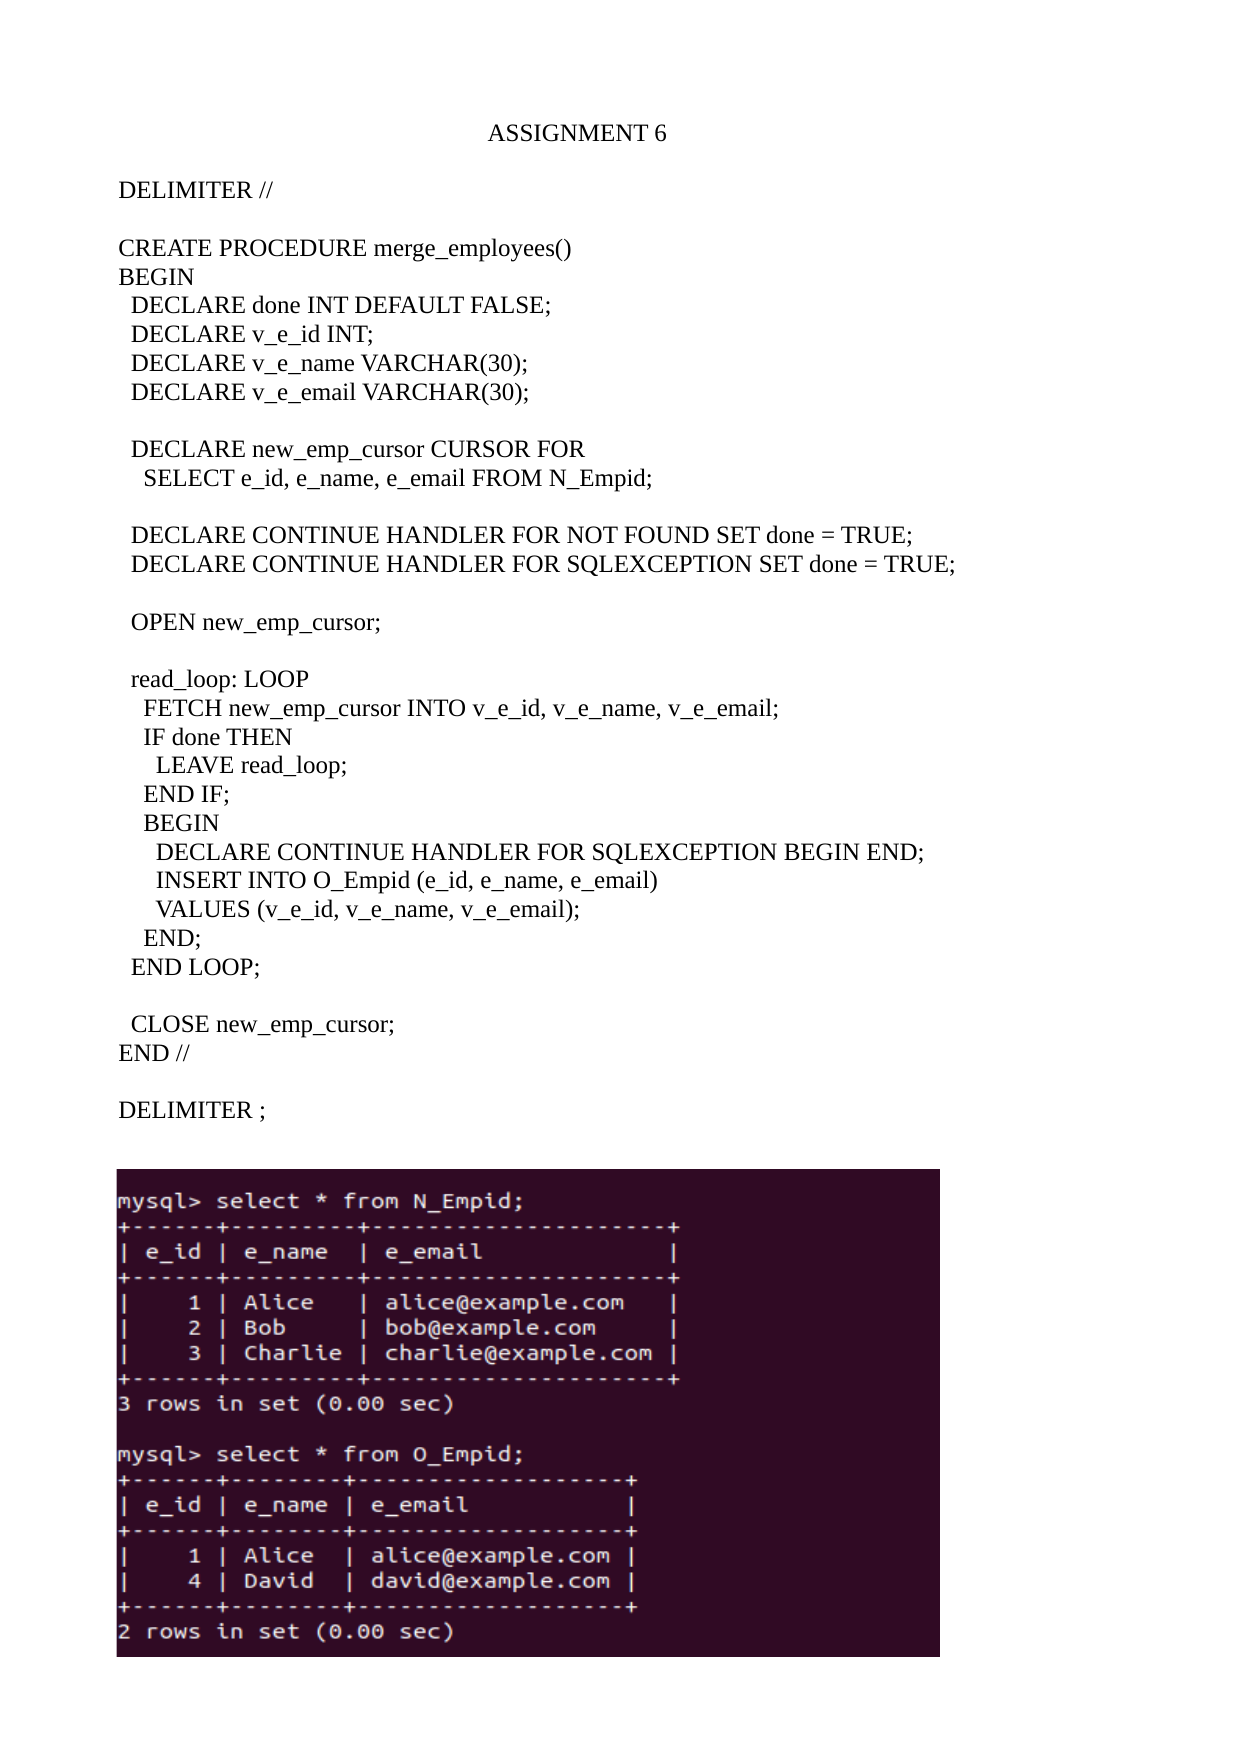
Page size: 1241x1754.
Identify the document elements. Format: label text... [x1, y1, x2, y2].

text read_loop: LOOP [118, 664, 1122, 693]
text ASSIGNMENT 6 [118, 118, 1122, 147]
text BEGIN [118, 262, 1122, 291]
text DECLARE CONTINUE HANDLER FOR NOT FOUND SET done = TRUE; [118, 521, 1122, 549]
text DECLARE CONTINUE HANDLER FOR SQLEXCEPTION BEGIN END; [118, 837, 1122, 866]
text FETCH new_emp_cursor INTO v_e_id, v_e_name, v_e_email; [118, 693, 1122, 722]
text OPEN new_emp_cursor; [118, 607, 1122, 636]
text DECLARE CONTINUE HANDLER FOR SQLEXCEPTION SET done = TRUE; [118, 549, 1122, 578]
text LEAVE read_loop; [118, 751, 1122, 779]
text END LOOP; [118, 952, 1122, 981]
text DECLARE v_e_name VARCHAR(30); [118, 348, 1122, 377]
text DELIMITER // [118, 176, 1122, 204]
picture [116, 1169, 940, 1657]
text DELIMITER ; [118, 1096, 1122, 1124]
text BEGIN [118, 808, 1122, 837]
text DECLARE new_emp_cursor CURSOR FOR [118, 434, 1122, 463]
text DECLARE v_e_id INT; [118, 319, 1122, 348]
text DECLARE done INT DEFAULT FALSE; [118, 291, 1122, 319]
text END; [118, 923, 1122, 952]
text IF done THEN [118, 722, 1122, 751]
text CLOSE new_emp_cursor; [118, 1009, 1122, 1038]
text CREATE PROCEDURE merge_employees() [118, 233, 1122, 262]
text INSERT INTO O_Empid (e_id, e_name, e_email) [118, 866, 1122, 894]
text END IF; [118, 779, 1122, 808]
text VALUES (v_e_id, v_e_name, v_e_email); [118, 894, 1122, 923]
text DECLARE v_e_email VARCHAR(30); [118, 377, 1122, 406]
text SELECT e_id, e_name, e_email FROM N_Empid; [118, 463, 1122, 492]
text END // [118, 1038, 1122, 1067]
